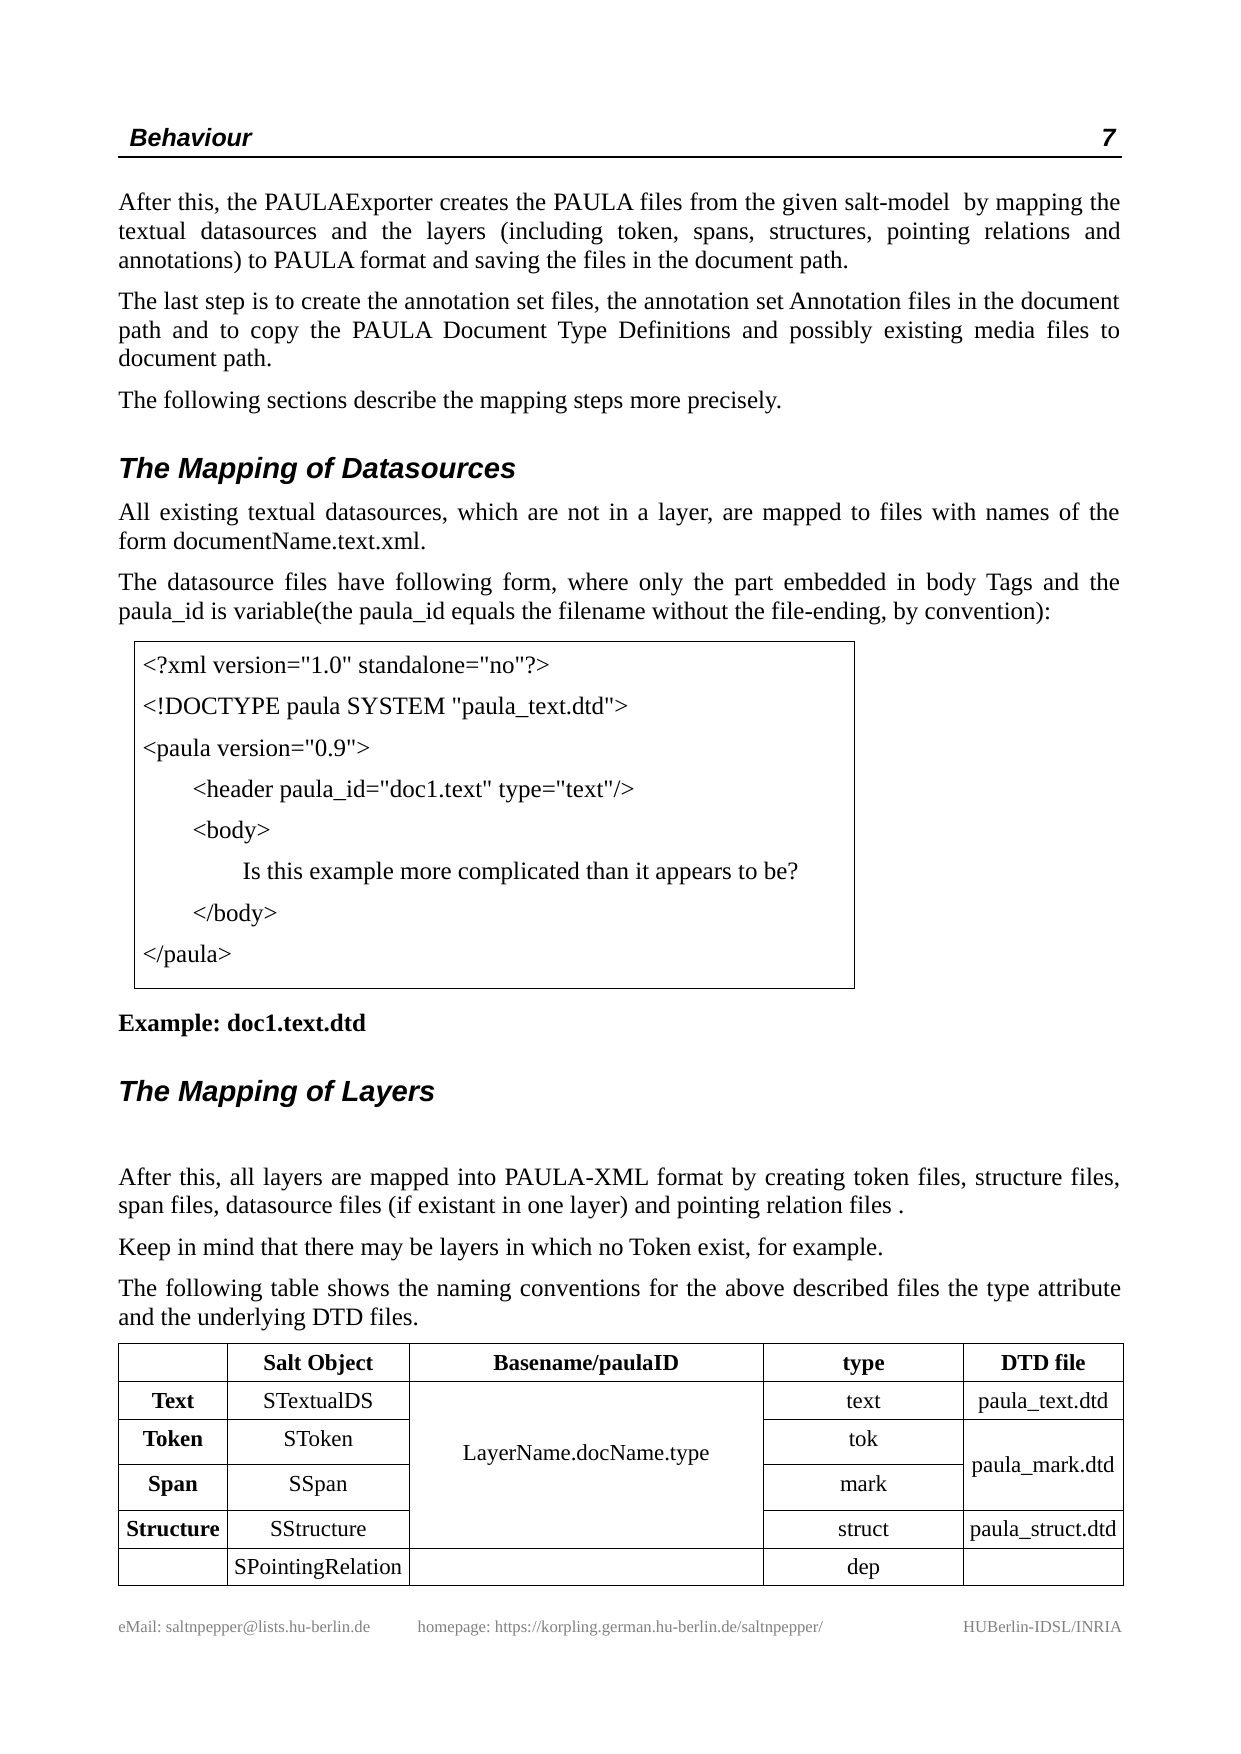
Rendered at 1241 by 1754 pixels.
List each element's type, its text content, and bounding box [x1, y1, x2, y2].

table_cell struct [764, 1511, 963, 1547]
table_cell Span [119, 1465, 227, 1509]
table_cell LayerName.docName.type [410, 1382, 763, 1547]
table_header Salt Object [228, 1344, 409, 1381]
table_cell SSpan [228, 1465, 409, 1509]
table_cell Token [119, 1420, 227, 1464]
table_cell tok [764, 1420, 963, 1464]
subtitle The Mapping of Datasources [118, 451, 1122, 484]
table_cell mark [764, 1465, 963, 1509]
table_cell SPointingRelation [228, 1549, 409, 1585]
text <?xml version="1.0" standalone="no"?> [142, 650, 846, 679]
text <!DOCTYPE paula SYSTEM "paula_text.dtd"> [142, 691, 846, 720]
text After this, the PAULAExporter creates the PAULA files from the given salt-model by mapping the textual datasources and the layers (including token, spans, structures, pointing relations and annotations) to PAULA format and saving the files in the document path. [118, 187, 1122, 273]
table_cell STextualDS [228, 1382, 409, 1419]
text The datasource files have following form, where only the part embedded in body Tags and the paula_id is variable(the paula_id equals the filename without the file-ending, by convention): [118, 567, 1122, 624]
table_cell SStructure [228, 1511, 409, 1547]
text The following table shows the naming conventions for the above described files the type attribute and the underlying DTD files. [118, 1273, 1122, 1331]
text </paula> [142, 939, 846, 968]
table_cell paula_text.dtd [964, 1382, 1123, 1419]
text All existing textual datasources, which are not in a layer, are mapped to files with names of the form documentName.text.xml. [118, 497, 1122, 554]
subtitle The Mapping of Layers [118, 1074, 1122, 1108]
text The following sections describe the mapping steps more precisely. [118, 385, 1122, 413]
text </body> [142, 898, 846, 926]
table_cell paula_struct.dtd [964, 1511, 1123, 1547]
text <body> [142, 815, 846, 844]
text <paula version="0.9"> [142, 733, 846, 761]
text Keep in mind that there may be layers in which no Token exist, for example. [118, 1232, 1122, 1261]
table_header [119, 1344, 227, 1381]
table_header type [764, 1344, 963, 1381]
text Example: doc1.text.dtd [118, 1008, 1122, 1037]
table_cell paula_mark.dtd [964, 1420, 1123, 1509]
table_header DTD file [964, 1344, 1123, 1381]
table_cell [964, 1549, 1123, 1585]
table_header Basename/paulaID [410, 1344, 763, 1381]
table_cell SToken [228, 1420, 409, 1464]
text The last step is to create the annotation set files, the annotation set Annotation files in the document path and to copy the PAULA Document Type Definitions and possibly existing media files to document path. [118, 286, 1122, 372]
table_cell Text [119, 1382, 227, 1419]
table_cell text [764, 1382, 963, 1419]
table_cell Structure [119, 1511, 227, 1547]
table_cell dep [764, 1549, 963, 1585]
table_cell [410, 1549, 763, 1585]
text After this, all layers are mapped into PAULA-XML format by creating token files, structure files, span files, datasource files (if existant in one layer) and pointing relation files . [118, 1162, 1122, 1219]
text <header paula_id="doc1.text" type="text"/> [142, 774, 846, 803]
text Is this example more complicated than it appears to be? [142, 856, 846, 885]
table_cell [119, 1549, 227, 1585]
